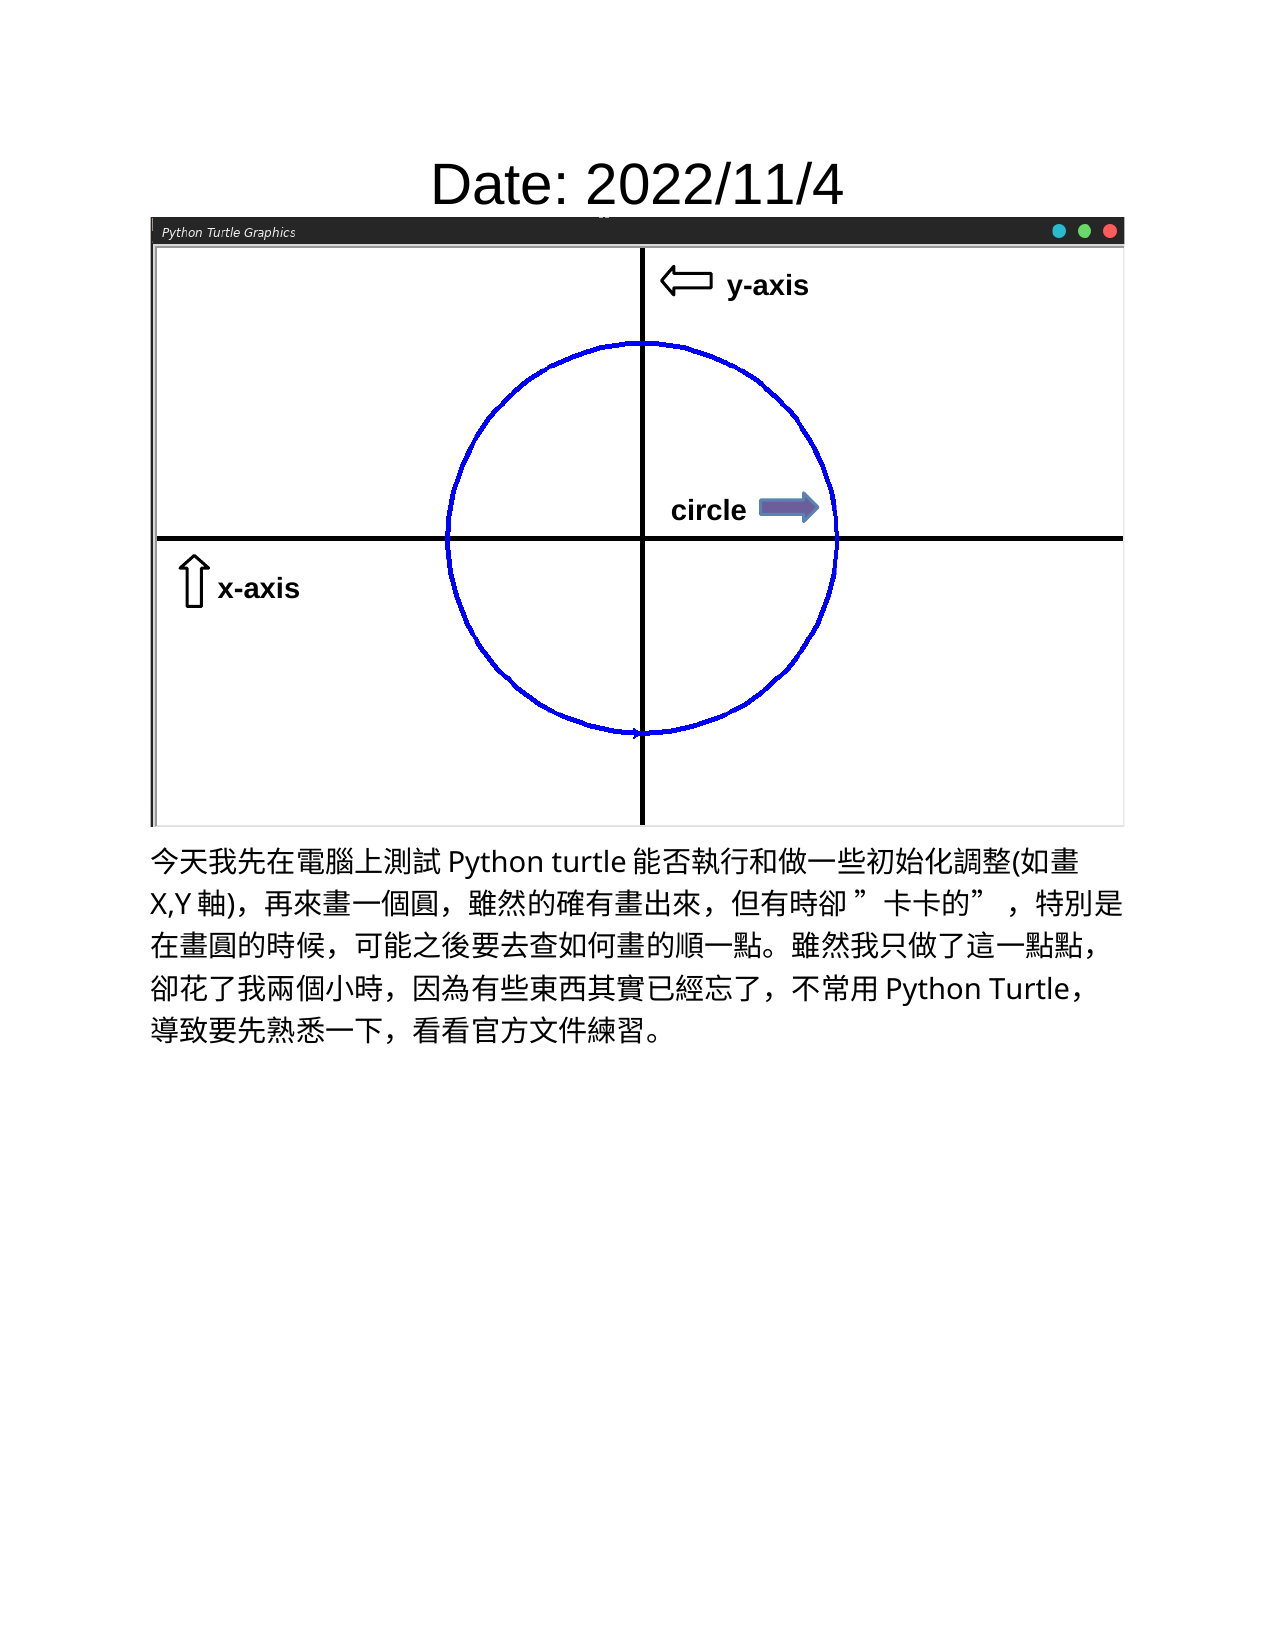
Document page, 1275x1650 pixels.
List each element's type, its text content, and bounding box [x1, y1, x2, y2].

text Date: 2022/11/4 [150, 150, 1125, 217]
picture [150, 217, 1125, 827]
text 今天我先在電腦上測試Python turtle能否執行和做一些初始化調整(如畫X,Y軸)，再來畫一個圓，雖然的確有畫出來，但有時卻 ”卡卡的” ，特別是在畫圓的時候，可能之後要去查如何畫的順一點。雖然我只做了這一點點，卻花了我兩個小時，因為有些東西其實已經忘了，不常用Python Turtle，導致要先熟悉一下，看看官方文件練習。 [150, 838, 1125, 1050]
